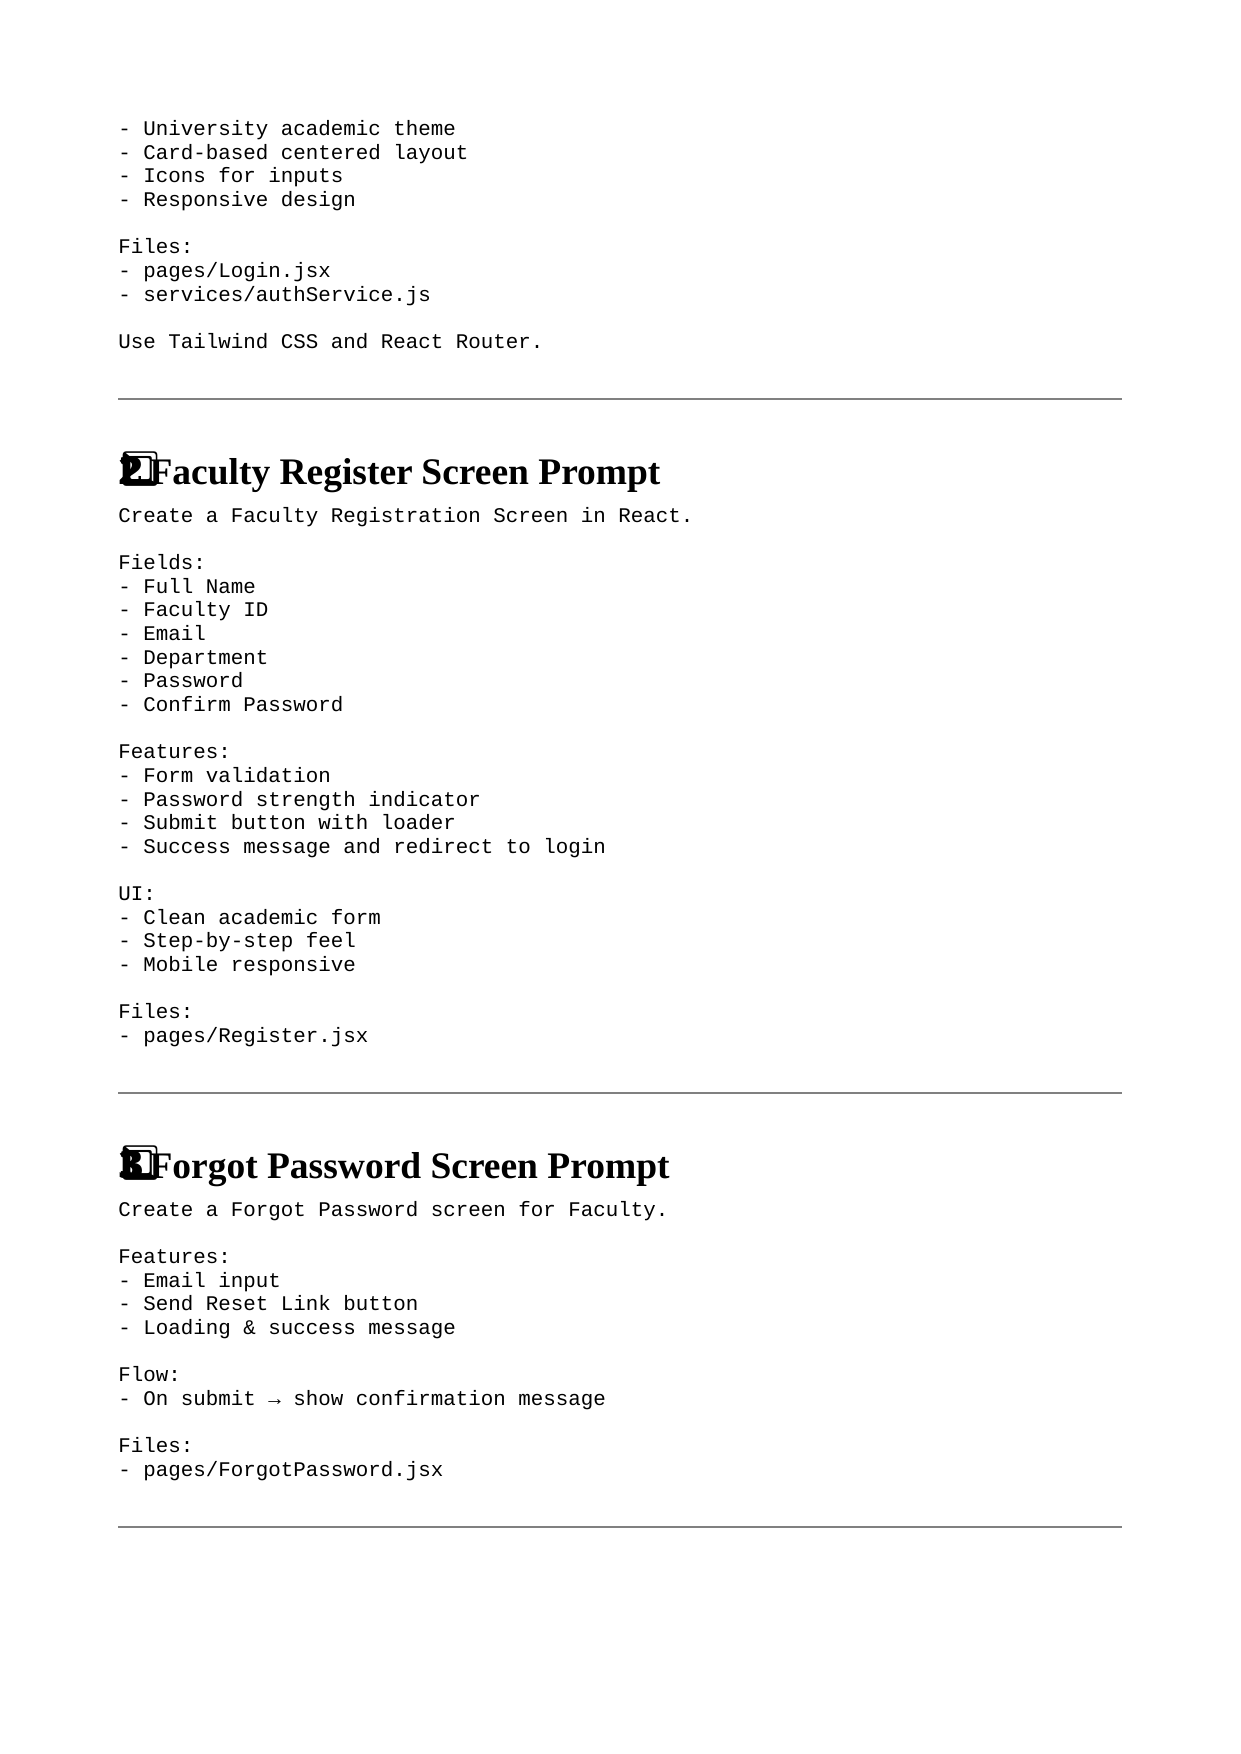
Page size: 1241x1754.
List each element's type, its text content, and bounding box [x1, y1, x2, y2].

text - Password [118, 670, 1122, 694]
text - Responsive design [118, 189, 1122, 213]
text - Loading & success message [118, 1317, 1122, 1341]
text Files: [118, 236, 1122, 260]
text Flow: [118, 1364, 1122, 1388]
text Features: [118, 1246, 1122, 1270]
text Files: [118, 1435, 1122, 1459]
text - services/authService.js [118, 284, 1122, 307]
subtitle 3️⃣ Forgot Password Screen Prompt [118, 1143, 1122, 1186]
text - Confirm Password [118, 694, 1122, 718]
subtitle 2️⃣ Faculty Register Screen Prompt [118, 449, 1122, 492]
text Files: [118, 1001, 1122, 1025]
text UI: [118, 883, 1122, 907]
text - Success message and redirect to login [118, 836, 1122, 859]
text Use Tailwind CSS and React Router. [118, 331, 1122, 354]
text - Faculty ID [118, 599, 1122, 623]
text - Step-by-step feel [118, 930, 1122, 954]
text - Email input [118, 1270, 1122, 1293]
text - Submit button with loader [118, 812, 1122, 836]
text - University academic theme [118, 118, 1122, 142]
text - Full Name [118, 576, 1122, 599]
text - Email [118, 623, 1122, 647]
text - Password strength indicator [118, 788, 1122, 812]
text - pages/Login.jsx [118, 260, 1122, 284]
text - Department [118, 647, 1122, 670]
text Features: [118, 741, 1122, 765]
text - Send Reset Link button [118, 1293, 1122, 1317]
text - pages/Register.jsx [118, 1025, 1122, 1049]
text - Icons for inputs [118, 165, 1122, 189]
text Create a Forgot Password screen for Faculty. [118, 1199, 1122, 1222]
text Create a Faculty Registration Screen in React. [118, 505, 1122, 528]
text - pages/ForgotPassword.jsx [118, 1459, 1122, 1483]
text - On submit → show confirmation message [118, 1388, 1122, 1412]
text - Card-based centered layout [118, 142, 1122, 165]
text - Mobile responsive [118, 954, 1122, 978]
text Fields: [118, 552, 1122, 576]
text - Clean academic form [118, 907, 1122, 930]
text - Form validation [118, 765, 1122, 788]
